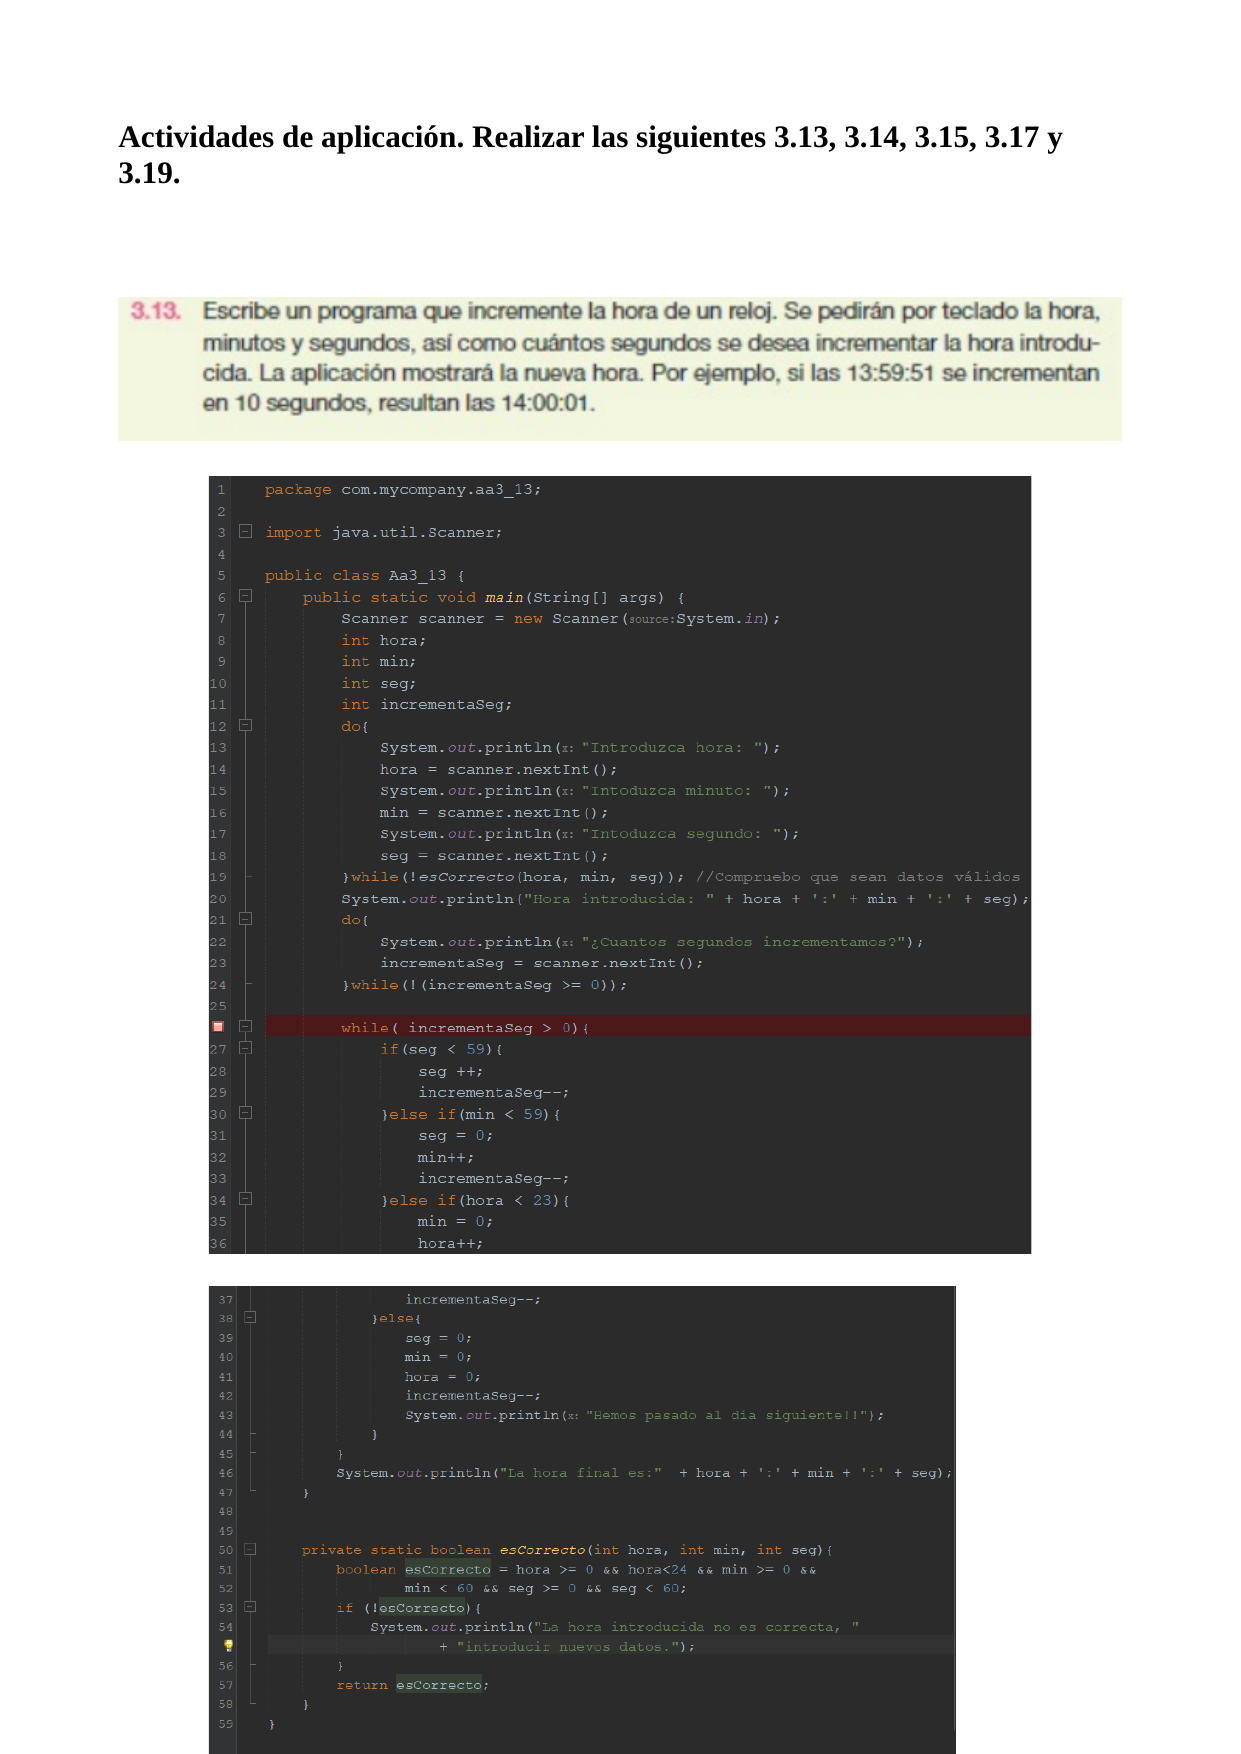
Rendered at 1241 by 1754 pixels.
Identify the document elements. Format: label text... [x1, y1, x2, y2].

picture [208, 1286, 956, 1754]
picture [118, 297, 1123, 441]
picture [208, 476, 1032, 1254]
text Actividades de aplicación. Realizar las siguientes 3.13, 3.14, 3.15, 3.17 y 3.19. [118, 118, 1122, 190]
